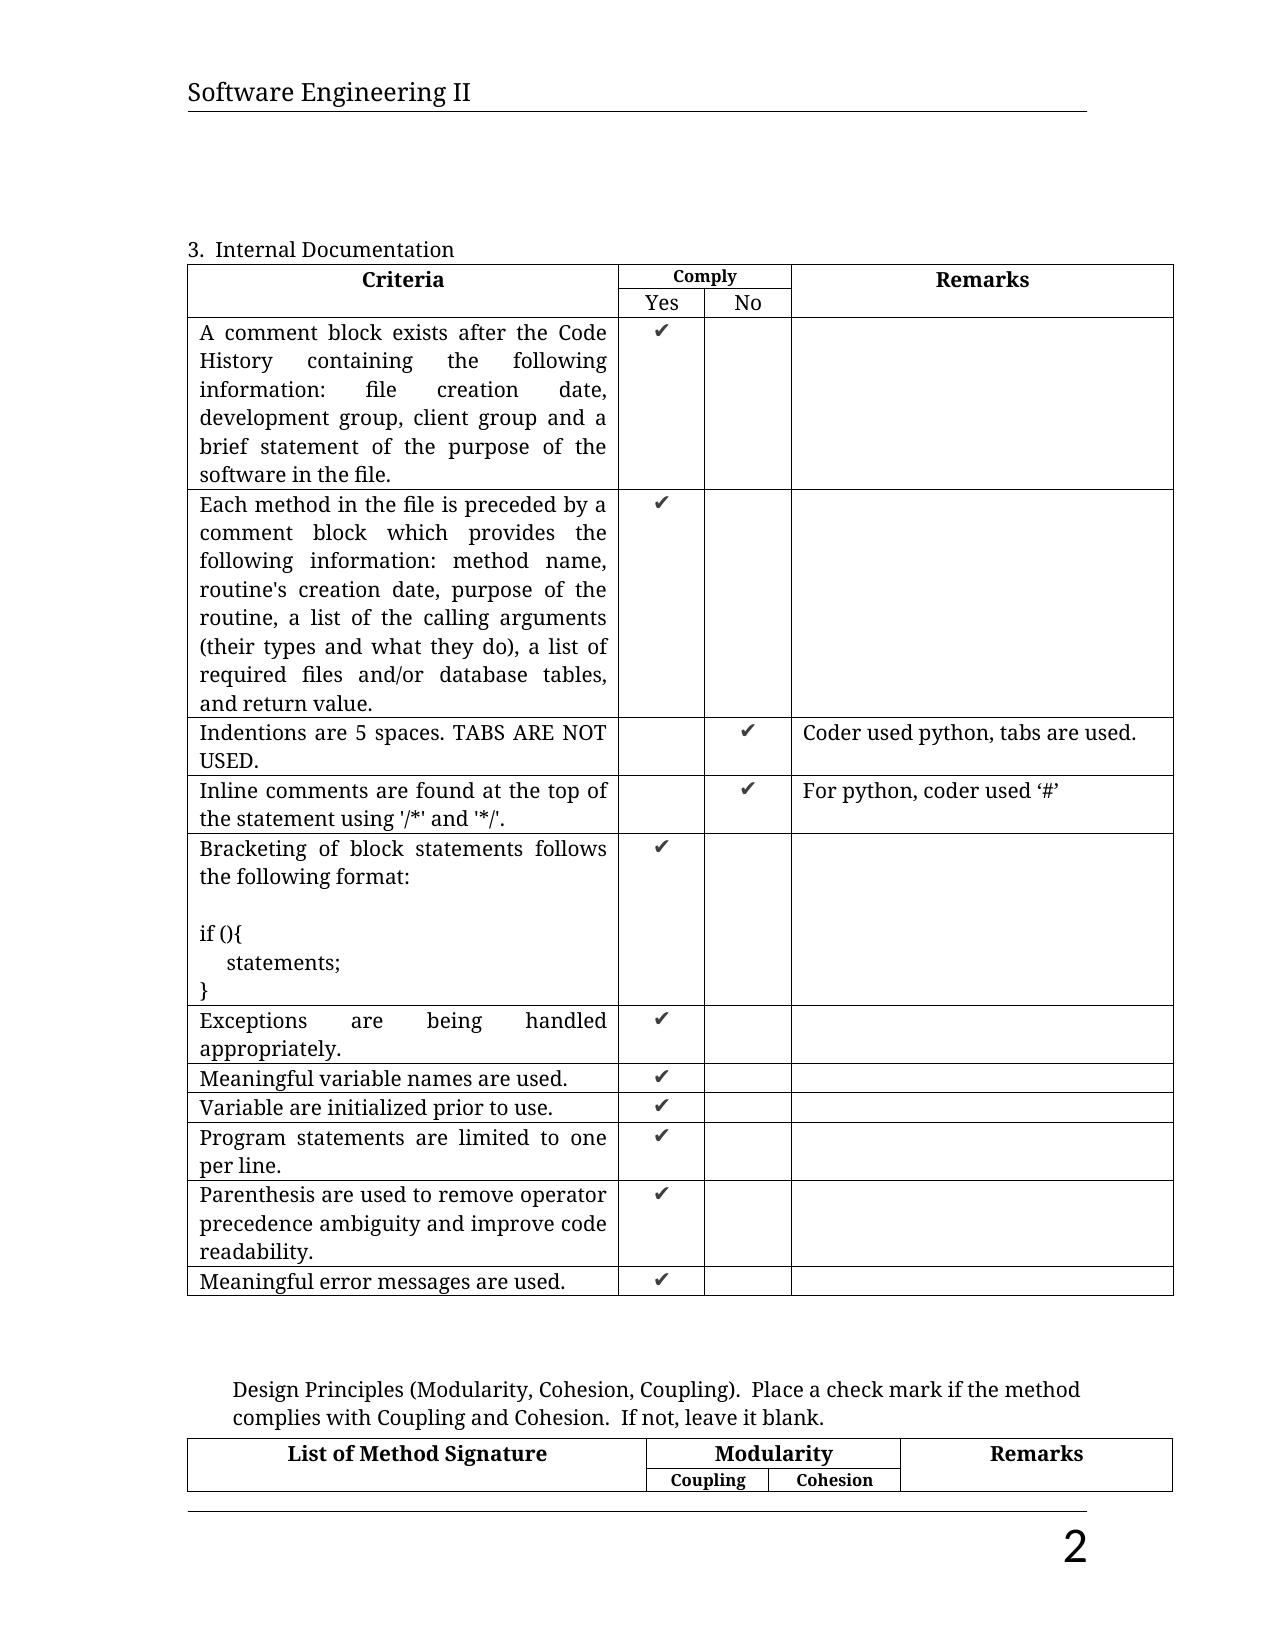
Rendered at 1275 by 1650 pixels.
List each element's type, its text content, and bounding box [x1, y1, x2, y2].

table_cell Indentions are 5 spaces. TABS ARE NOT USED. [188, 718, 618, 775]
table_cell ✔ [619, 1093, 704, 1122]
table_cell ✔ [619, 1267, 704, 1295]
table_cell [792, 1093, 1173, 1122]
table_cell Cohesion [769, 1469, 900, 1491]
table_cell Exceptions are being handled appropriately. [188, 1006, 618, 1063]
table_cell Coupling [647, 1469, 768, 1491]
table_cell Variable are initialized prior to use. [188, 1093, 618, 1122]
table_cell [705, 490, 791, 717]
table_cell [705, 1267, 791, 1295]
table_cell [792, 1006, 1173, 1063]
table_cell ✔ [619, 1123, 704, 1179]
table_header Comply [619, 265, 791, 287]
table_cell [792, 1267, 1173, 1295]
table_cell [619, 776, 704, 833]
table_cell [705, 1123, 791, 1179]
table_cell Parenthesis are used to remove operator precedence ambiguity and improve code readability. [188, 1181, 618, 1266]
table_cell Program statements are limited to one per line. [188, 1123, 618, 1179]
table_cell ✔ [705, 776, 791, 833]
table_cell Each method in the file is preceded by a comment block which provides the following information: method name, routine's creation date, purpose of the routine, a list of the calling arguments (their types and what they do), a list of required files and/or database tables, and return value. [188, 490, 618, 717]
table_cell Inline comments are found at the top of the statement using '/*' and '*/'. [188, 776, 618, 833]
table_cell ✔ [619, 490, 704, 717]
table_cell [792, 1064, 1173, 1092]
table_cell Coder used python, tabs are used. [792, 718, 1173, 775]
table_cell For python, coder used ‘#’ [792, 776, 1173, 833]
text 3. Internal Documentation [187, 235, 1087, 264]
table_cell ✔ [705, 718, 791, 775]
table_cell [705, 318, 791, 489]
table_cell [705, 1093, 791, 1122]
table_cell [705, 834, 791, 1005]
table_cell Meaningful error messages are used. [188, 1267, 618, 1295]
table_header Remarks [901, 1439, 1172, 1491]
table_cell A comment block exists after the Code History containing the following information: file creation date, development group, client group and a brief statement of the purpose of the software in the file. [188, 318, 618, 489]
table_header List of Method Signature [188, 1439, 646, 1491]
table_cell ✔ [619, 1181, 704, 1266]
subtitle Design Principles (Modularity, Cohesion, Coupling). Place a check mark if the method complies with Coupling and Cohesion. If not, leave it blank. [187, 1375, 1087, 1432]
table_cell [705, 1006, 791, 1063]
table_cell [705, 1181, 791, 1266]
table_cell [705, 1064, 791, 1092]
table_cell [792, 834, 1173, 1005]
table_cell No [705, 289, 791, 317]
table_cell Bracketing of block statements follows the following format: if (){ statements; } [188, 834, 618, 1005]
table_cell [792, 490, 1173, 717]
table_cell ✔ [619, 1006, 704, 1063]
table_cell [792, 1123, 1173, 1179]
table_header Criteria [188, 265, 618, 317]
table_cell [619, 718, 704, 775]
table_cell ✔ [619, 834, 704, 1005]
table_cell ✔ [619, 1064, 704, 1092]
table_cell [792, 318, 1173, 489]
table_cell Meaningful variable names are used. [188, 1064, 618, 1092]
table_header Remarks [792, 265, 1173, 317]
table_header Modularity [647, 1439, 900, 1467]
table_cell Yes [619, 289, 704, 317]
table_cell [792, 1181, 1173, 1266]
table_cell ✔ [619, 318, 704, 489]
